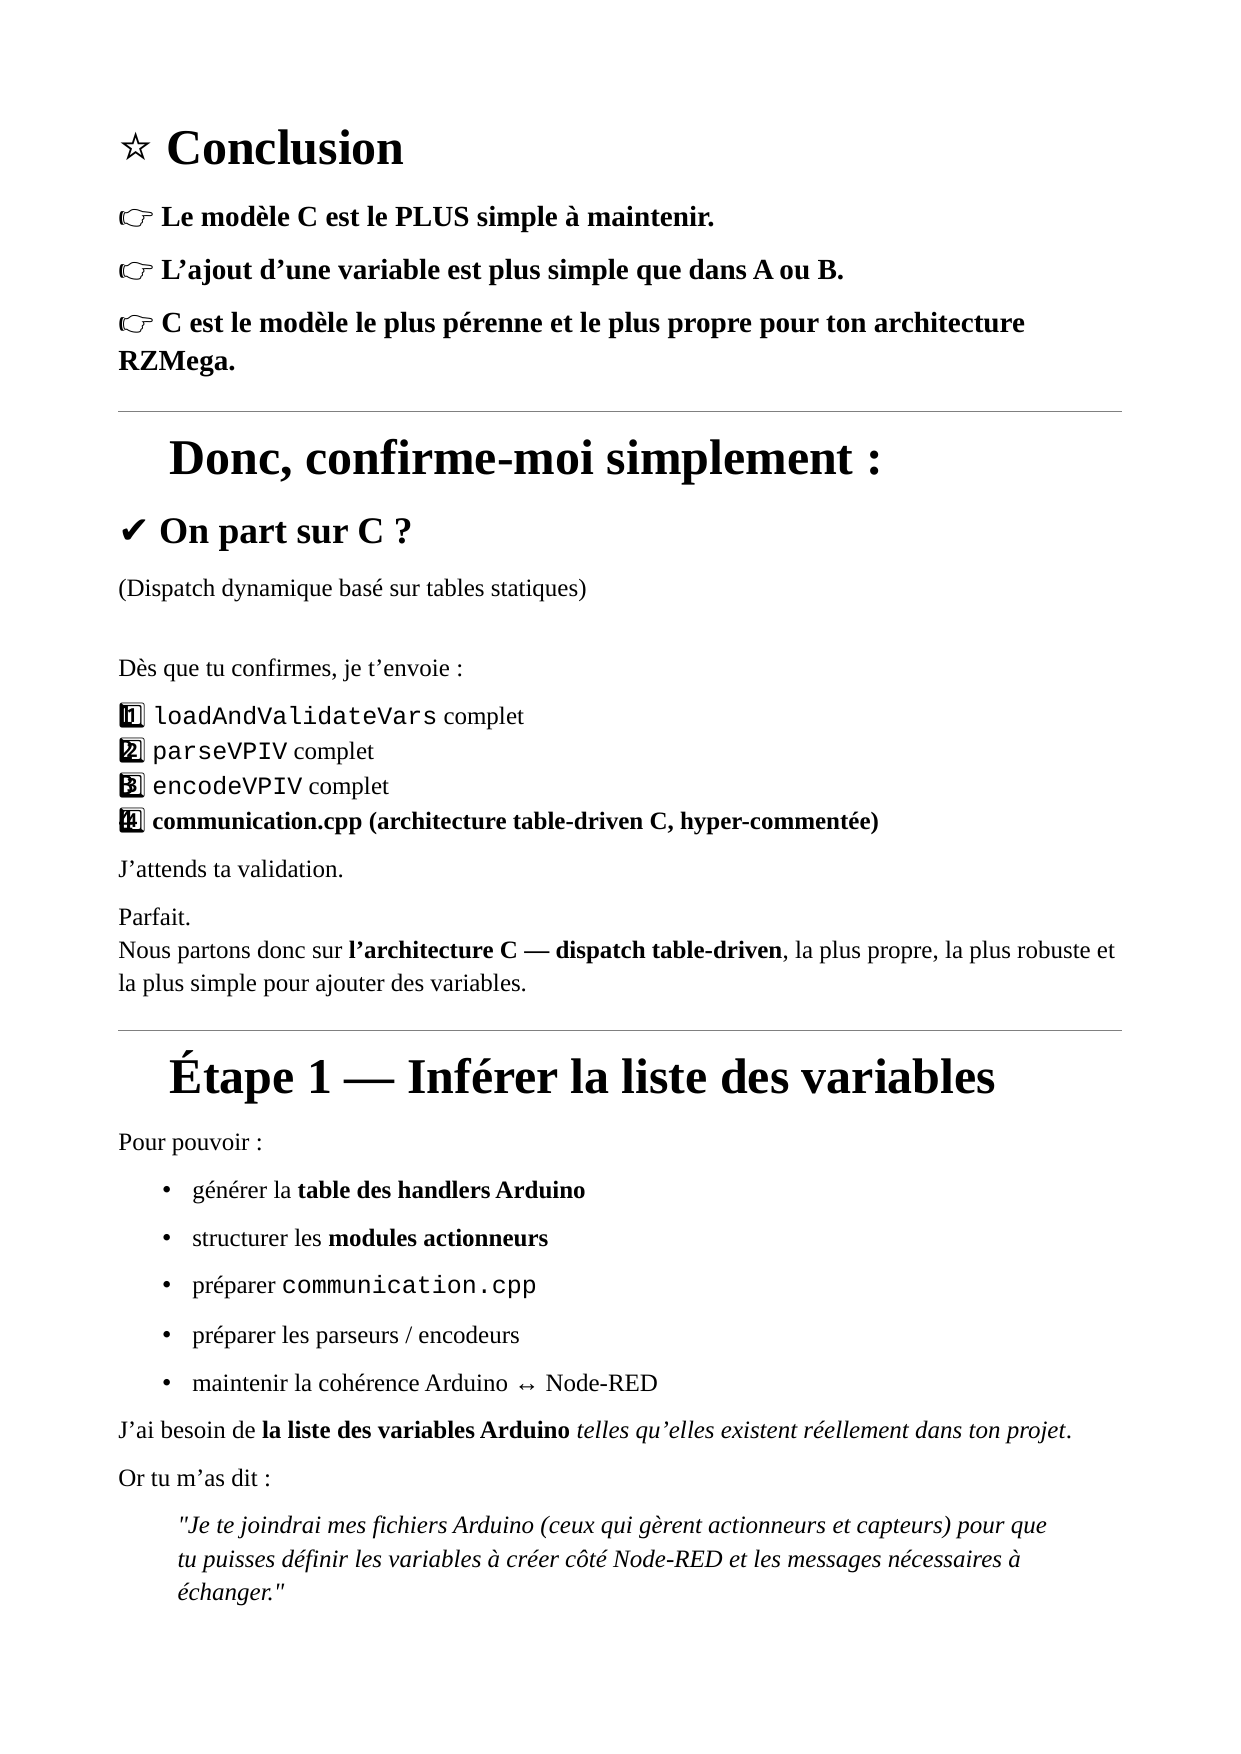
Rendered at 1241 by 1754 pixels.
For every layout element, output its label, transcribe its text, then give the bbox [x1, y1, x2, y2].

text 1️⃣ loadAndValidateVars complet 2️⃣ parseVPIV complet 3️⃣ encodeVPIV complet 4️⃣ communication.cpp (architecture table-driven C, hyper-commentée) [118, 701, 1122, 835]
subtitle 👉 Le modèle C est le PLUS simple à maintenir. [118, 199, 1122, 232]
subtitle 👉 C est le modèle le plus pérenne et le plus propre pour ton architecture RZMega. [118, 305, 1122, 377]
subtitle 📌 Donc, confirme-moi simplement : [118, 428, 1122, 486]
subtitle 🔥 Étape 1 — Inférer la liste des variables [118, 1047, 1122, 1104]
text J’attends ta validation. [118, 854, 1122, 883]
subtitle ✔ On part sur C ? [118, 509, 1122, 552]
text Or tu m’as dit : [118, 1463, 1122, 1492]
text Parfait. Nous partons donc sur l’architecture C — dispatch table-driven, la plus propre, la plus robuste et la plus simple pour ajouter des variables. [118, 902, 1122, 996]
list préparer les parseurs / encodeurs [162, 1320, 1122, 1349]
text (Dispatch dynamique basé sur tables statiques) [118, 573, 1122, 602]
text Pour pouvoir : [118, 1127, 1122, 1156]
text "Je te joindrai mes fichiers Arduino (ceux qui gèrent actionneurs et capteurs) pour que tu puisses définir les variables à créer côté Node-RED et les messages nécessaires à échanger." [177, 1511, 1063, 1605]
list préparer communication.cpp [162, 1270, 1122, 1301]
list structurer les modules actionneurs [162, 1223, 1122, 1251]
text J’ai besoin de la liste des variables Arduino telles qu’elles existent réellement dans ton projet. [118, 1415, 1122, 1444]
list générer la table des handlers Arduino [162, 1175, 1122, 1204]
text 🔜 Dès que tu confirmes, je t’envoie : [118, 621, 1122, 682]
subtitle 👉 L’ajout d’une variable est plus simple que dans A ou B. [118, 252, 1122, 285]
list maintenir la cohérence Arduino ↔ Node-RED [162, 1368, 1122, 1397]
subtitle ⭐ Conclusion [118, 118, 1122, 176]
